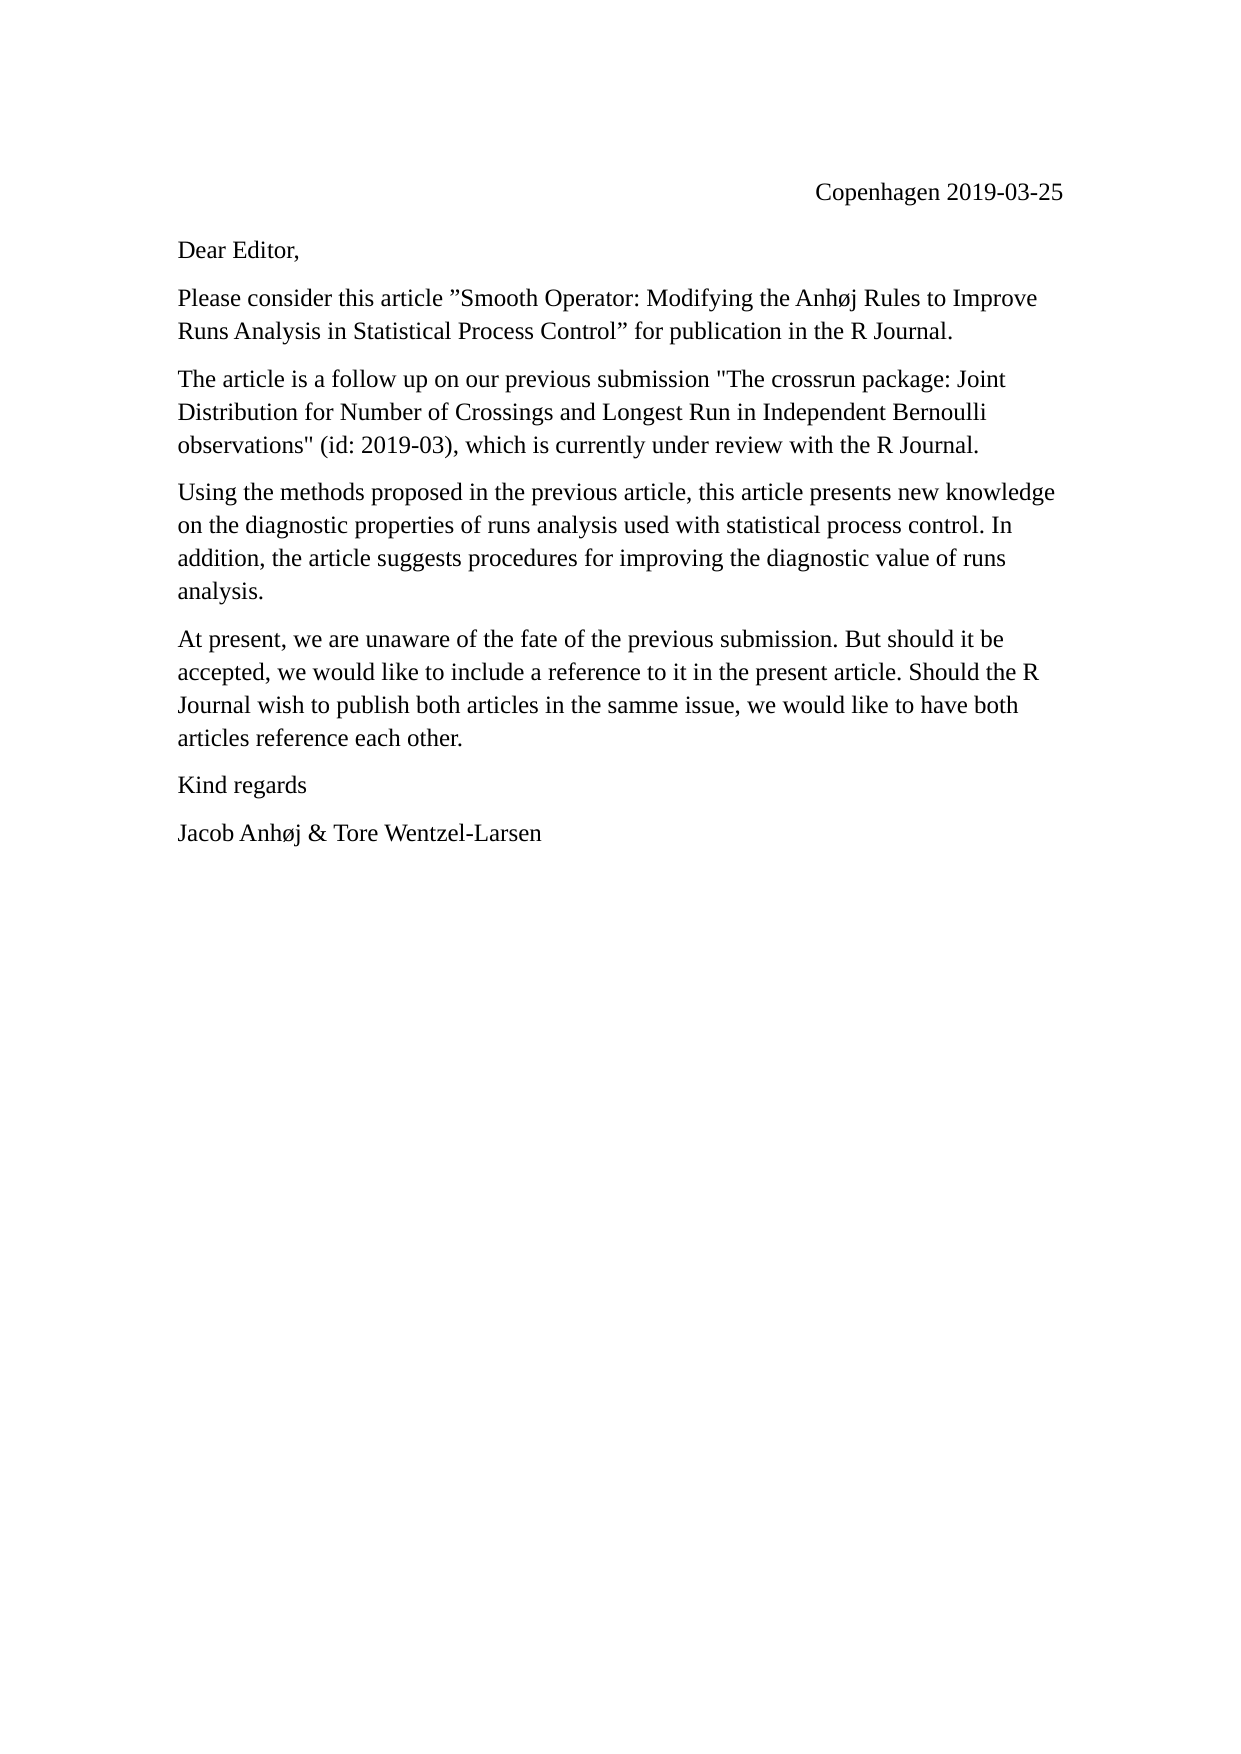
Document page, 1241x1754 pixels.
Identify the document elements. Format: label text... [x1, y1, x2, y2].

text Using the methods proposed in the previous article, this article presents new knowledge on the diagnostic properties of runs analysis used with statistical process control. In addition, the article suggests procedures for improving the diagnostic value of runs analysis. [177, 477, 1063, 605]
text The article is a follow up on our previous submission "The crossrun package: Joint Distribution for Number of Crossings and Longest Run in Independent Bernoulli observations" (id: 2019-03), which is currently under review with the R Journal. [177, 364, 1063, 458]
text Kind regards [177, 771, 1063, 799]
text Please consider this article ”Smooth Operator: Modifying the Anhøj Rules to Improve Runs Analysis in Statistical Process Control” for publication in the R Journal. [177, 283, 1063, 345]
text Dear Editor, [177, 235, 1063, 264]
text At present, we are unaware of the fate of the previous submission. But should it be accepted, we would like to include a reference to it in the present article. Should the R Journal wish to publish both articles in the samme issue, we would like to have both articles reference each other. [177, 624, 1063, 752]
text Jacob Anhøj & Tore Wentzel-Larsen [177, 818, 1063, 847]
